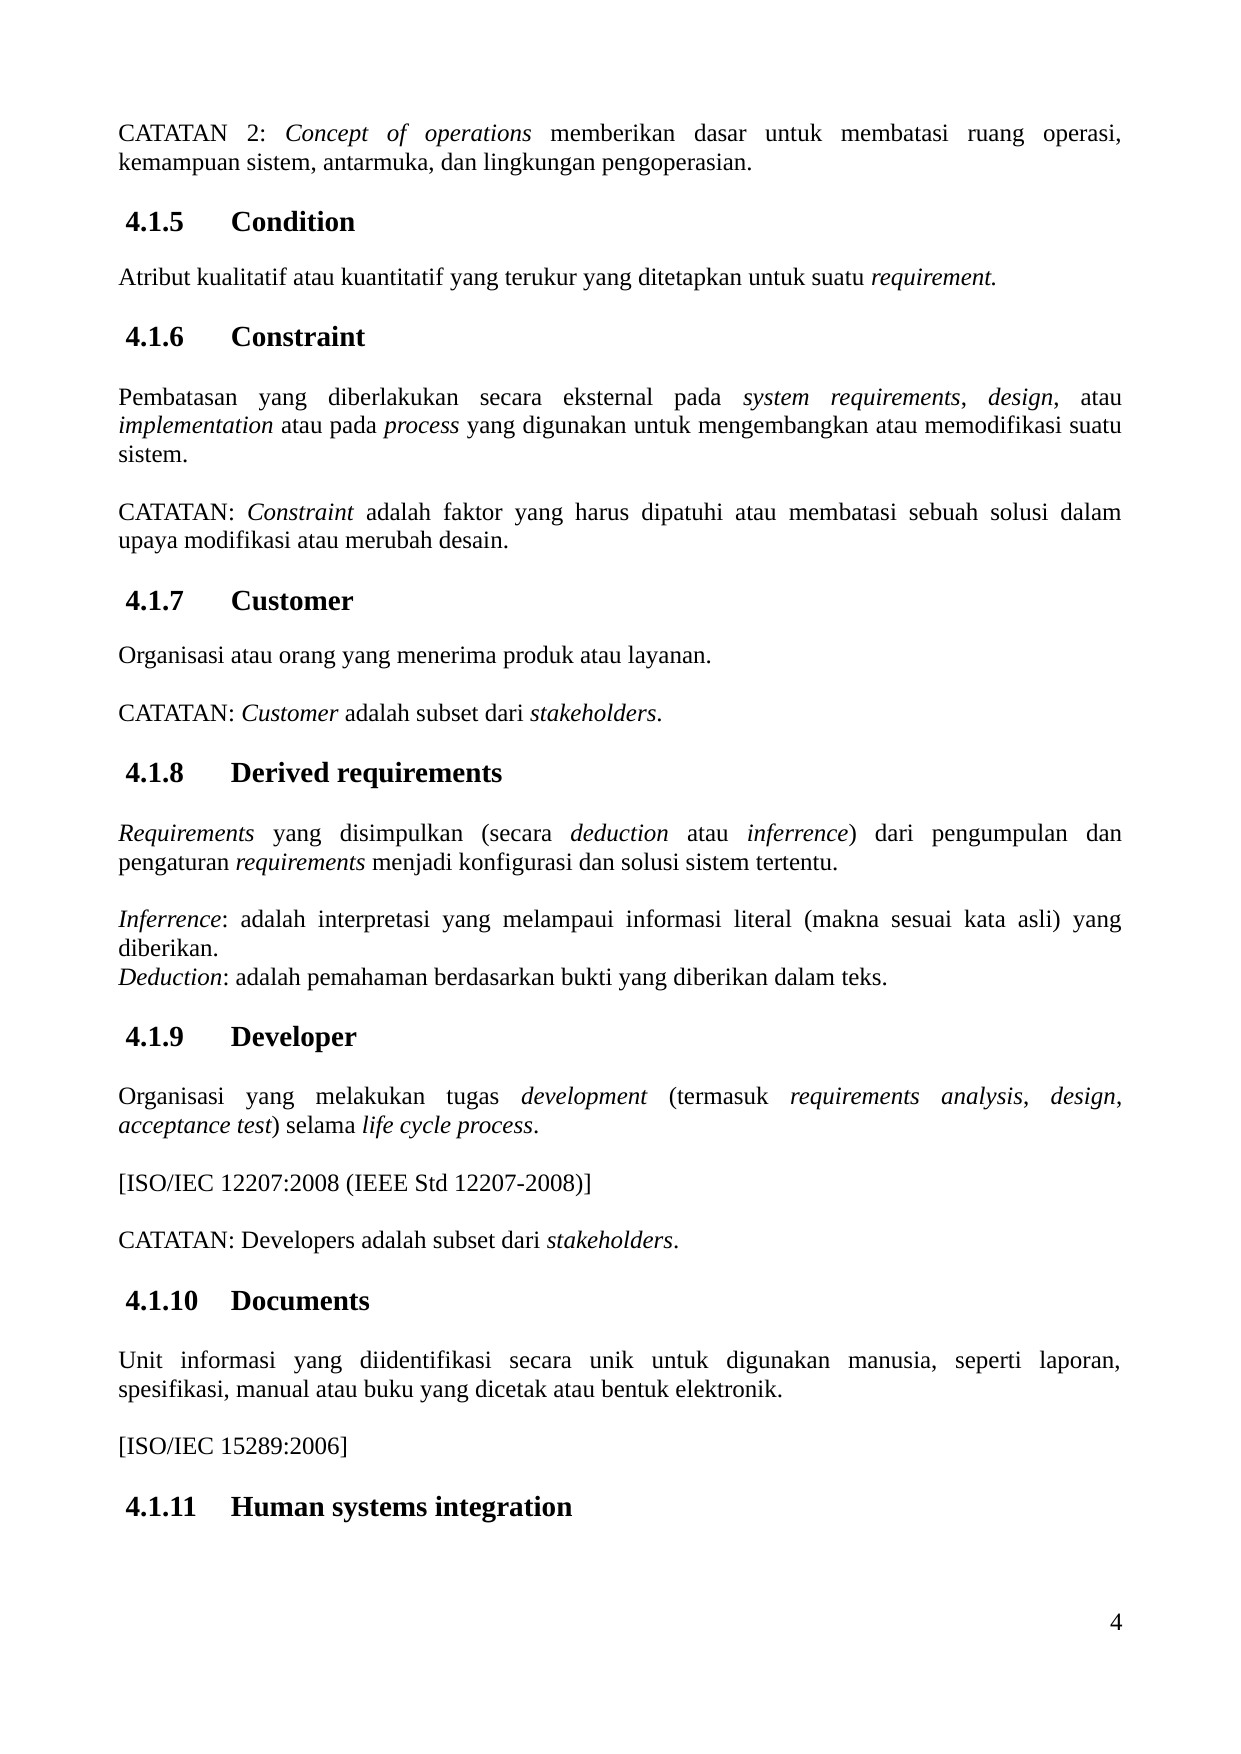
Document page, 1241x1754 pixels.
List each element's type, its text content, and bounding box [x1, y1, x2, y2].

text CATATAN: Constraint adalah faktor yang harus dipatuhi atau membatasi sebuah solusi dalam upaya modifikasi atau merubah desain. [118, 497, 1122, 554]
list Developer [118, 1019, 1122, 1053]
text Inferrence: adalah interpretasi yang melampaui informasi literal (makna sesuai kata asli) yang diberikan. [118, 904, 1122, 962]
text CATATAN: Developers adalah subset dari stakeholders. [118, 1225, 1122, 1254]
list Customer [118, 583, 1122, 617]
text [ISO/IEC 15289:2006] [118, 1431, 1122, 1460]
text Deduction: adalah pemahaman berdasarkan bukti yang diberikan dalam teks. [118, 962, 1122, 990]
text CATATAN 2: Concept of operations memberikan dasar untuk membatasi ruang operasi, kemampuan sistem, antarmuka, dan lingkungan pengoperasian. [118, 118, 1122, 176]
text Unit informasi yang diidentifikasi secara unik untuk digunakan manusia, seperti laporan, spesifikasi, manual atau buku yang dicetak atau bentuk elektronik. [118, 1345, 1122, 1402]
text CATATAN: Customer adalah subset dari stakeholders. [118, 698, 1122, 727]
text Organisasi atau orang yang menerima produk atau layanan. [118, 641, 1122, 669]
list Derived requirements [118, 756, 1122, 789]
list Condition [118, 204, 1122, 238]
list Constraint [118, 319, 1122, 353]
text Pembatasan yang diberlakukan secara eksternal pada system requirements, design, atau implementation atau pada process yang digunakan untuk mengembangkan atau memodifikasi suatu sistem. [118, 382, 1122, 468]
text Organisasi yang melakukan tugas development (termasuk requirements analysis, design, acceptance test) selama life cycle process. [118, 1081, 1122, 1139]
list Documents [118, 1283, 1122, 1316]
text Requirements yang disimpulkan (secara deduction atau inferrence) dari pengumpulan dan pengaturan requirements menjadi konfigurasi dan solusi sistem tertentu. [118, 818, 1122, 875]
text Atribut kualitatif atau kuantitatif yang terukur yang ditetapkan untuk suatu requirement. [118, 262, 1122, 291]
list Human systems integration [118, 1489, 1122, 1522]
text [ISO/IEC 12207:2008 (IEEE Std 12207-2008)] [118, 1168, 1122, 1196]
